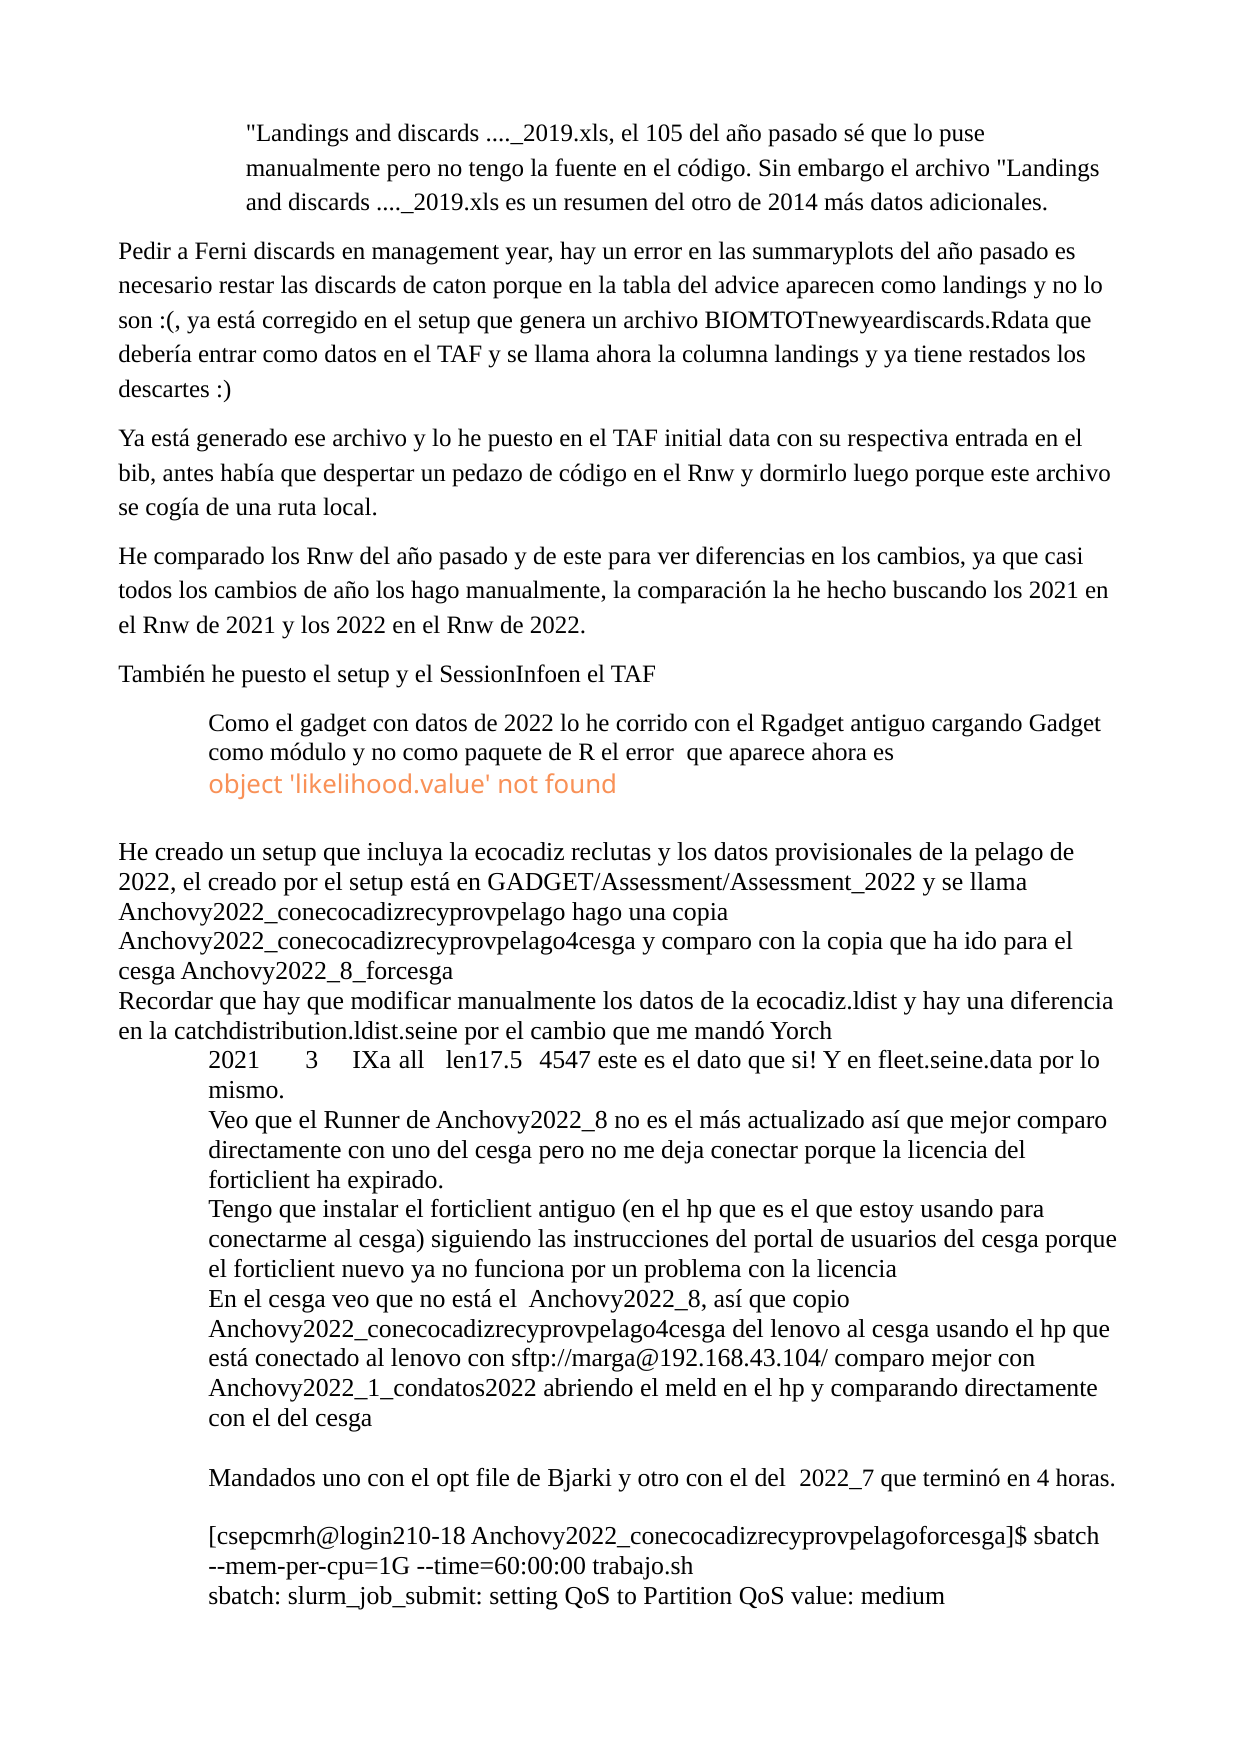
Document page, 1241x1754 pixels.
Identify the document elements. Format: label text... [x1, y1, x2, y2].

text Como el gadget con datos de 2022 lo he corrido con el Rgadget antiguo cargando Gadget como módulo y no como paquete de R el error que aparece ahora es [208, 708, 1122, 766]
text Pedir a Ferni discards en management year, hay un error en las summaryplots del año pasado es necesario restar las discards de caton porque en la tabla del advice aparecen como landings y no lo son :(, ya está corregido en el setup que genera un archivo BIOMTOTnewyeardiscards.Rdata que debería entrar como datos en el TAF y se llama ahora la columna landings y ya tiene restados los descartes :) [118, 236, 1122, 403]
text He creado un setup que incluya la ecocadiz reclutas y los datos provisionales de la pelago de 2022, el creado por el setup está en GADGET/Assessment/Assessment_2022 y se llama Anchovy2022_conecocadizrecyprovpelago hago una copia Anchovy2022_conecocadizrecyprovpelago4cesga y comparo con la copia que ha ido para el cesga Anchovy2022_8_forcesga [118, 836, 1122, 985]
text Mandados uno con el opt file de Bjarki y otro con el del 2022_7 que terminó en 4 horas. [208, 1462, 1122, 1492]
text Veo que el Runner de Anchovy2022_8 no es el más actualizado así que mejor comparo directamente con uno del cesga pero no me deja conectar porque la licencia del forticlient ha expirado. [208, 1104, 1122, 1194]
text 2021 3 IXa all len17.5 4547 este es el dato que si! Y en fleet.seine.data por lo mismo. [208, 1045, 1122, 1104]
text sbatch: slurm_job_submit: setting QoS to Partition QoS value: medium [208, 1580, 1122, 1610]
text "Landings and discards ...._2019.xls, el 105 del año pasado sé que lo puse manualmente pero no tengo la fuente en el código. Sin embargo el archivo "Landings and discards ...._2019.xls es un resumen del otro de 2014 más datos adicionales. [208, 118, 1122, 216]
text Tengo que instalar el forticlient antiguo (en el hp que es el que estoy usando para conectarme al cesga) siguiendo las instrucciones del portal de usuarios del cesga porque el forticlient nuevo ya no funciona por un problema con la licencia [208, 1194, 1122, 1283]
text [csepcmrh@login210-18 Anchovy2022_conecocadizrecyprovpelagoforcesga]$ sbatch --mem-per-cpu=1G --time=60:00:00 trabajo.sh [208, 1520, 1122, 1580]
text Recordar que hay que modificar manualmente los datos de la ecocadiz.ldist y hay una diferencia en la catchdistribution.ldist.seine por el cambio que me mandó Yorch [118, 985, 1122, 1045]
text object 'likelihood.value' not found [208, 766, 1122, 801]
text En el cesga veo que no está el Anchovy2022_8, así que copio Anchovy2022_conecocadizrecyprovpelago4cesga del lenovo al cesga usando el hp que está conectado al lenovo con sftp://marga@192.168.43.104/ comparo mejor con Anchovy2022_1_condatos2022 abriendo el meld en el hp y comparando directamente con el del cesga [208, 1283, 1122, 1432]
text También he puesto el setup y el SessionInfoen el TAF [118, 659, 1122, 688]
text Ya está generado ese archivo y lo he puesto en el TAF initial data con su respectiva entrada en el bib, antes había que despertar un pedazo de código en el Rnw y dormirlo luego porque este archivo se cogía de una ruta local. [118, 423, 1122, 521]
text He comparado los Rnw del año pasado y de este para ver diferencias en los cambios, ya que casi todos los cambios de año los hago manualmente, la comparación la he hecho buscando los 2021 en el Rnw de 2021 y los 2022 en el Rnw de 2022. [118, 541, 1122, 639]
